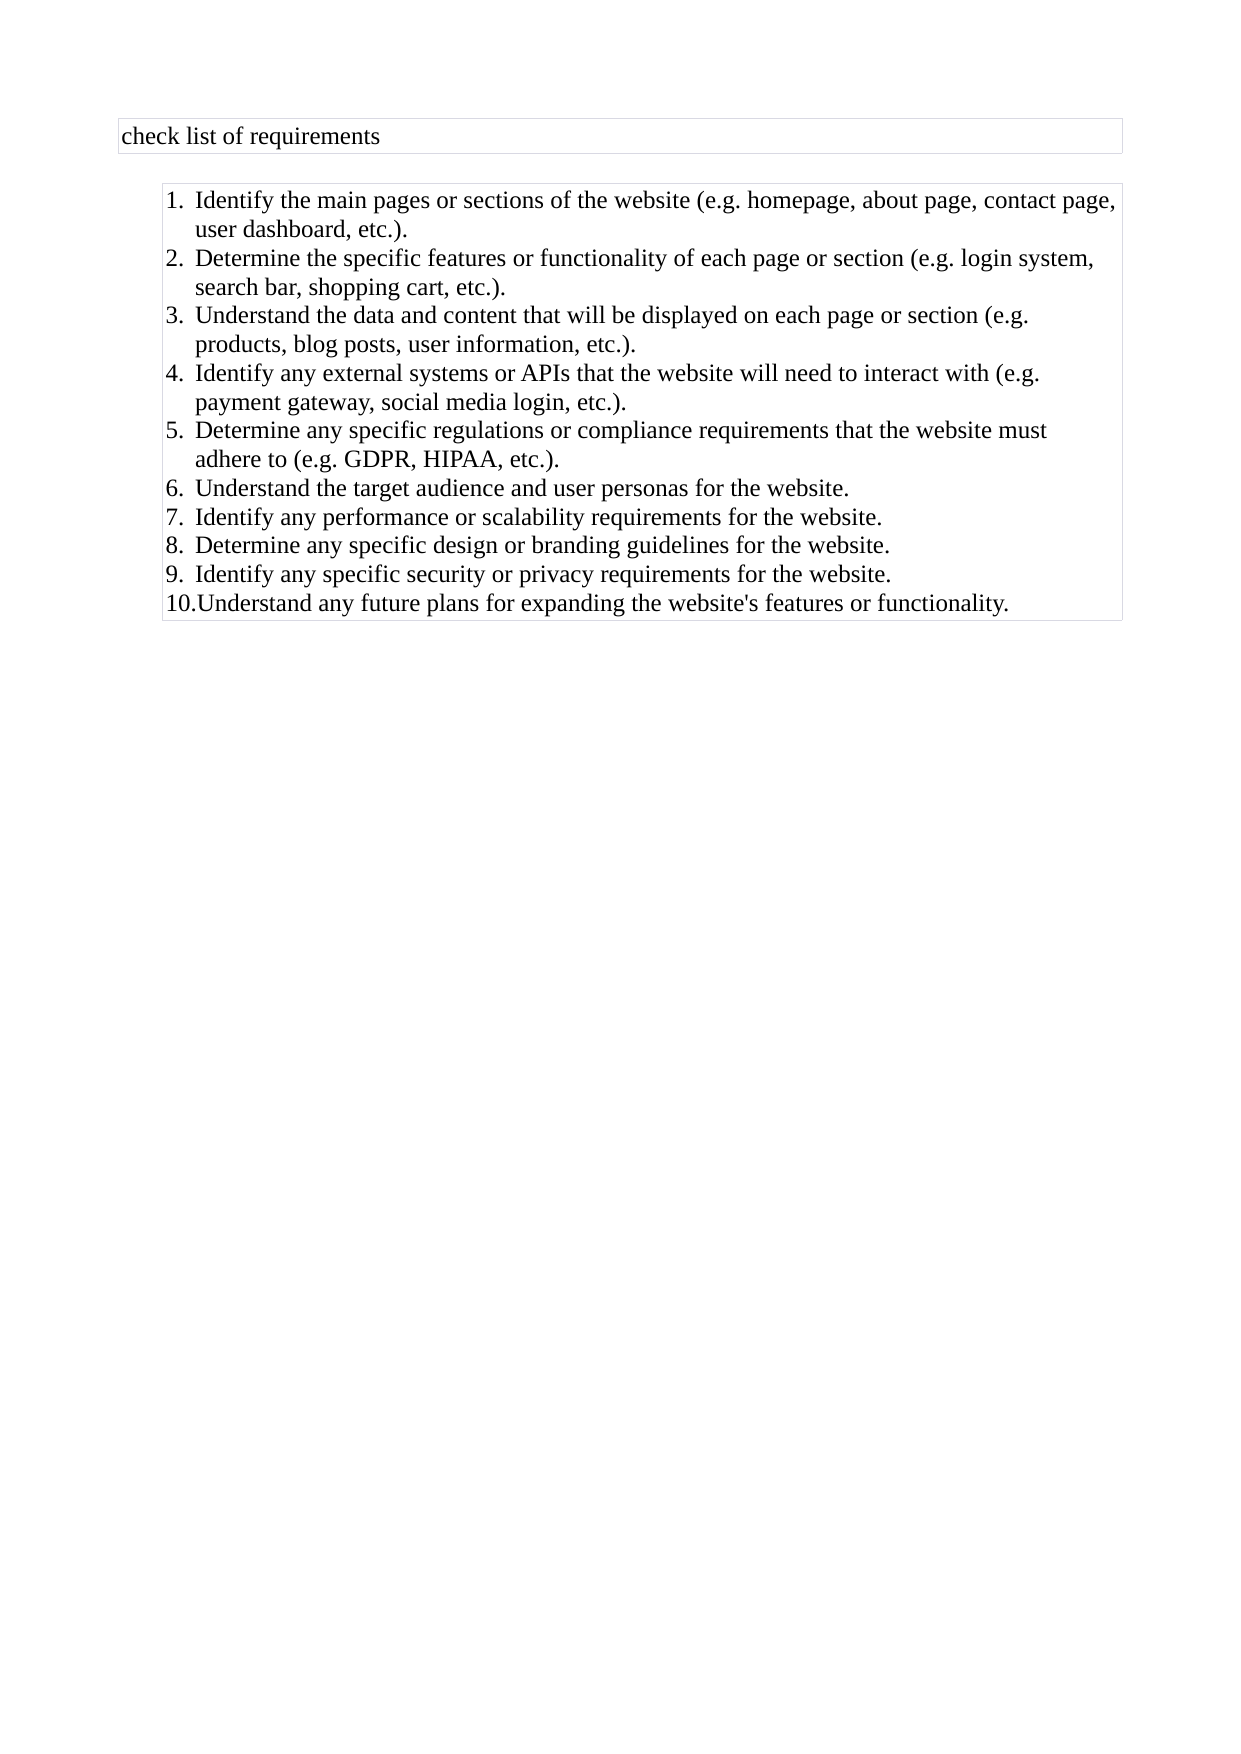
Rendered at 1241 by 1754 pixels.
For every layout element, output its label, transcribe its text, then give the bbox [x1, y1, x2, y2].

list Identify the main pages or sections of the website (e.g. homepage, about page, contact page, user dashboard, etc.). [163, 184, 1122, 240]
text check list of requirements [119, 119, 1122, 153]
list Understand the data and content that will be displayed on each page or section (e.g. products, blog posts, user information, etc.). [163, 297, 1122, 355]
list Identify any external systems or APIs that the website will need to interact with (e.g. payment gateway, social media login, etc.). [163, 355, 1122, 412]
list Determine the specific features or functionality of each page or section (e.g. login system, search bar, shopping cart, etc.). [163, 240, 1122, 297]
list Identify any performance or scalability requirements for the website. [163, 499, 1122, 527]
list Determine any specific design or branding guidelines for the website. [163, 527, 1122, 556]
list Understand any future plans for expanding the website's features or functionality. [163, 585, 1122, 620]
list Determine any specific regulations or compliance requirements that the website must adhere to (e.g. GDPR, HIPAA, etc.). [163, 412, 1122, 470]
list Identify any specific security or privacy requirements for the website. [163, 556, 1122, 585]
list Understand the target audience and user personas for the website. [163, 470, 1122, 499]
